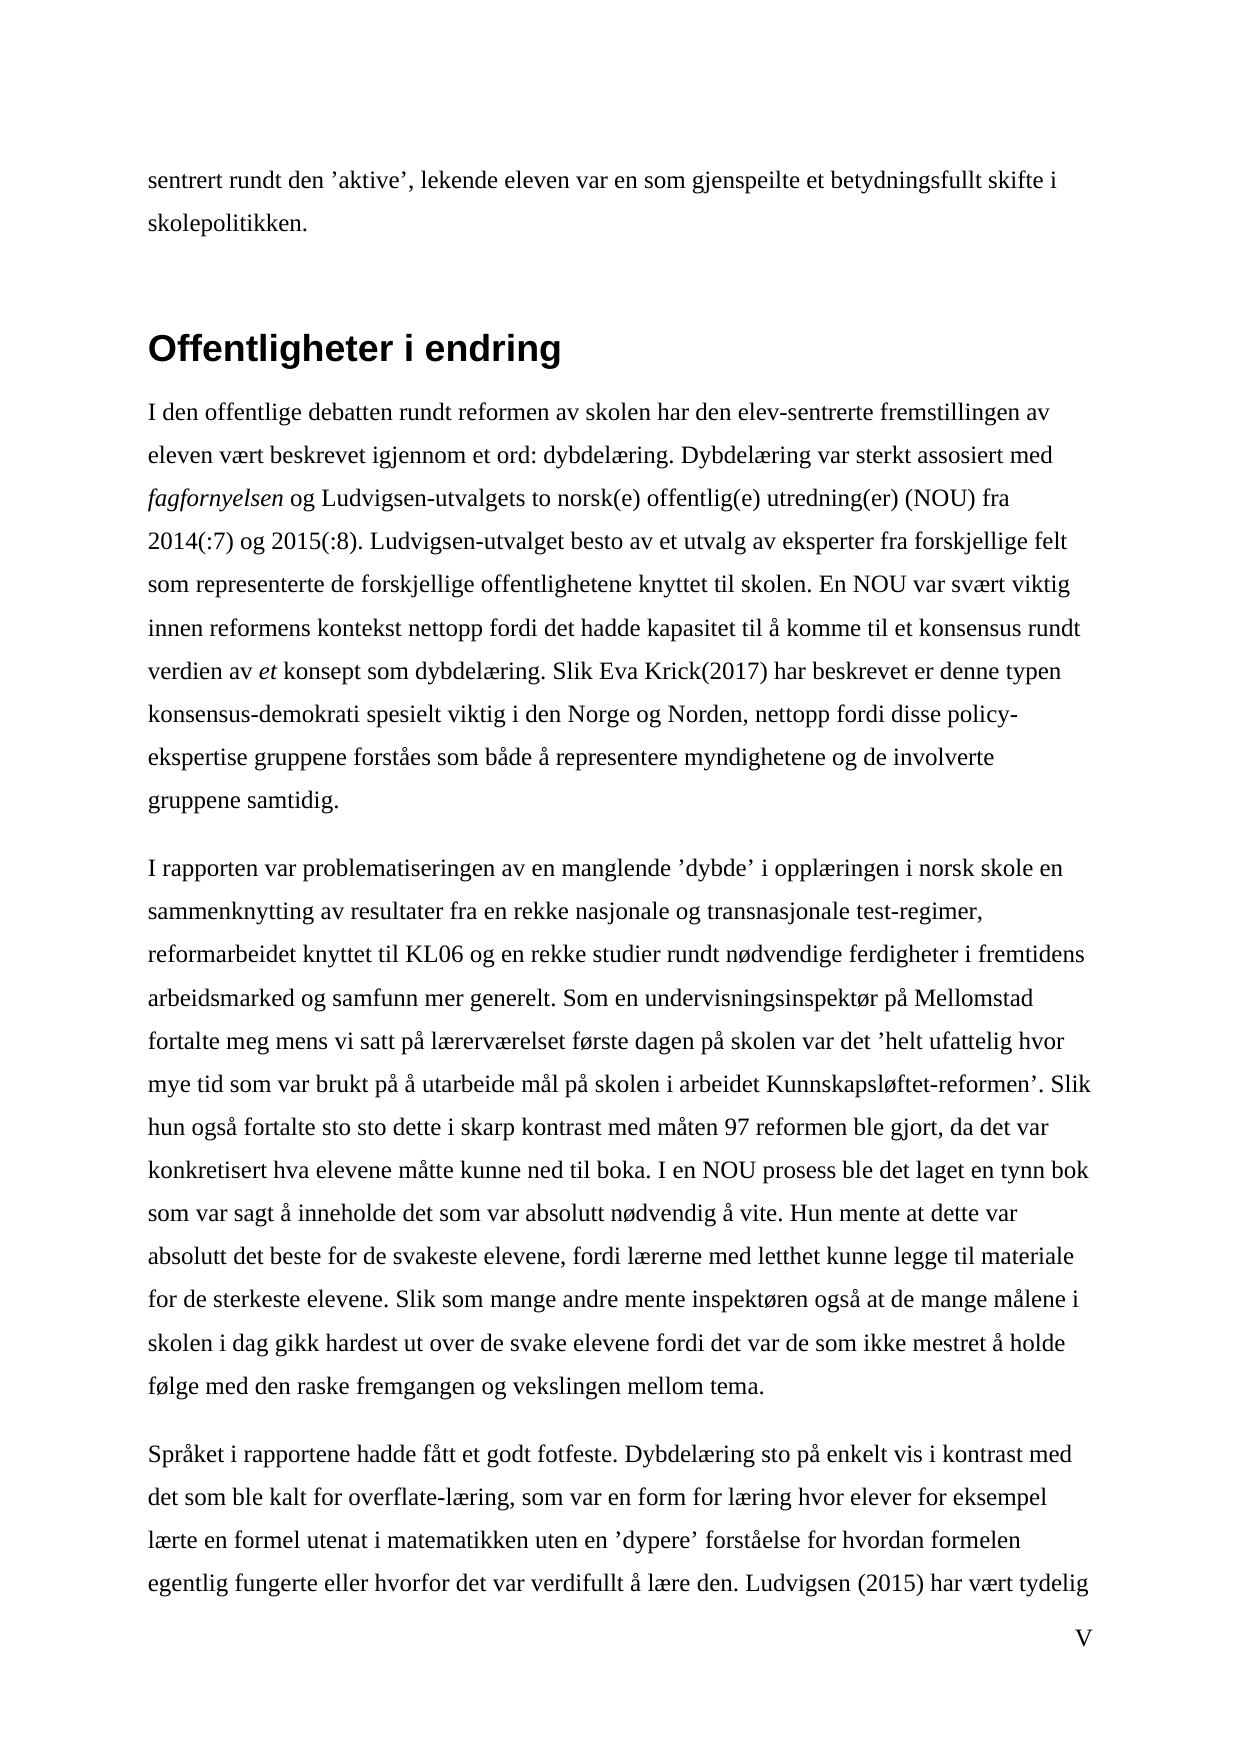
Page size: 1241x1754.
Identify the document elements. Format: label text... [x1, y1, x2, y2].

subtitle Offentligheter i endring [148, 327, 1092, 370]
text I den offentlige debatten rundt reformen av skolen har den elev-sentrerte fremstillingen av eleven vært beskrevet igjennom et ord: dybdelæring. Dybdelæring var sterkt assosiert med fagfornyelsen og Ludvigsen-utvalgets to norsk(e) offentlig(e) utredning(er) (NOU) fra 2014(:7) og 2015(:8). Ludvigsen-utvalget besto av et utvalg av eksperter fra forskjellige felt som representerte de forskjellige offentlighetene knyttet til skolen. En NOU var svært viktig innen reformens kontekst nettopp fordi det hadde kapasitet til å komme til et konsensus rundt verdien av et konsept som dybdelæring. Slik Eva Krick(2017) har beskrevet er denne typen konsensus-demokrati spesielt viktig i den Norge og Norden, nettopp fordi disse policy-ekspertise gruppene forståes som både å representere myndighetene og de involverte gruppene samtidig. [148, 397, 1092, 814]
text sentrert rundt den ’aktive’, lekende eleven var en som gjenspeilte et betydningsfullt skifte i skolepolitikken. [148, 165, 1092, 237]
text I rapporten var problematiseringen av en manglende ’dybde’ i opplæringen i norsk skole en sammenknytting av resultater fra en rekke nasjonale og transnasjonale test-regimer, reformarbeidet knyttet til KL06 og en rekke studier rundt nødvendige ferdigheter i fremtidens arbeidsmarked og samfunn mer generelt. Som en undervisningsinspektør på Mellomstad fortalte meg mens vi satt på lærerværelset første dagen på skolen var det ’helt ufattelig hvor mye tid som var brukt på å utarbeide mål på skolen i arbeidet Kunnskapsløftet-reformen’. Slik hun også fortalte sto sto dette i skarp kontrast med måten 97 reformen ble gjort, da det var konkretisert hva elevene måtte kunne ned til boka. I en NOU prosess ble det laget en tynn bok som var sagt å inneholde det som var absolutt nødvendig å vite. Hun mente at dette var absolutt det beste for de svakeste elevene, fordi lærerne med letthet kunne legge til materiale for de sterkeste elevene. Slik som mange andre mente inspektøren også at de mange målene i skolen i dag gikk hardest ut over de svake elevene fordi det var de som ikke mestret å holde følge med den raske fremgangen og vekslingen mellom tema. [148, 853, 1092, 1399]
text Språket i rapportene hadde fått et godt fotfeste. Dybdelæring sto på enkelt vis i kontrast med det som ble kalt for overflate-læring, som var en form for læring hvor elever for eksempel lærte en formel utenat i matematikken uten en ’dypere’ forståelse for hvordan formelen egentlig fungerte eller hvorfor det var verdifullt å lære den. Ludvigsen (2015) har vært tydelig [148, 1439, 1092, 1597]
